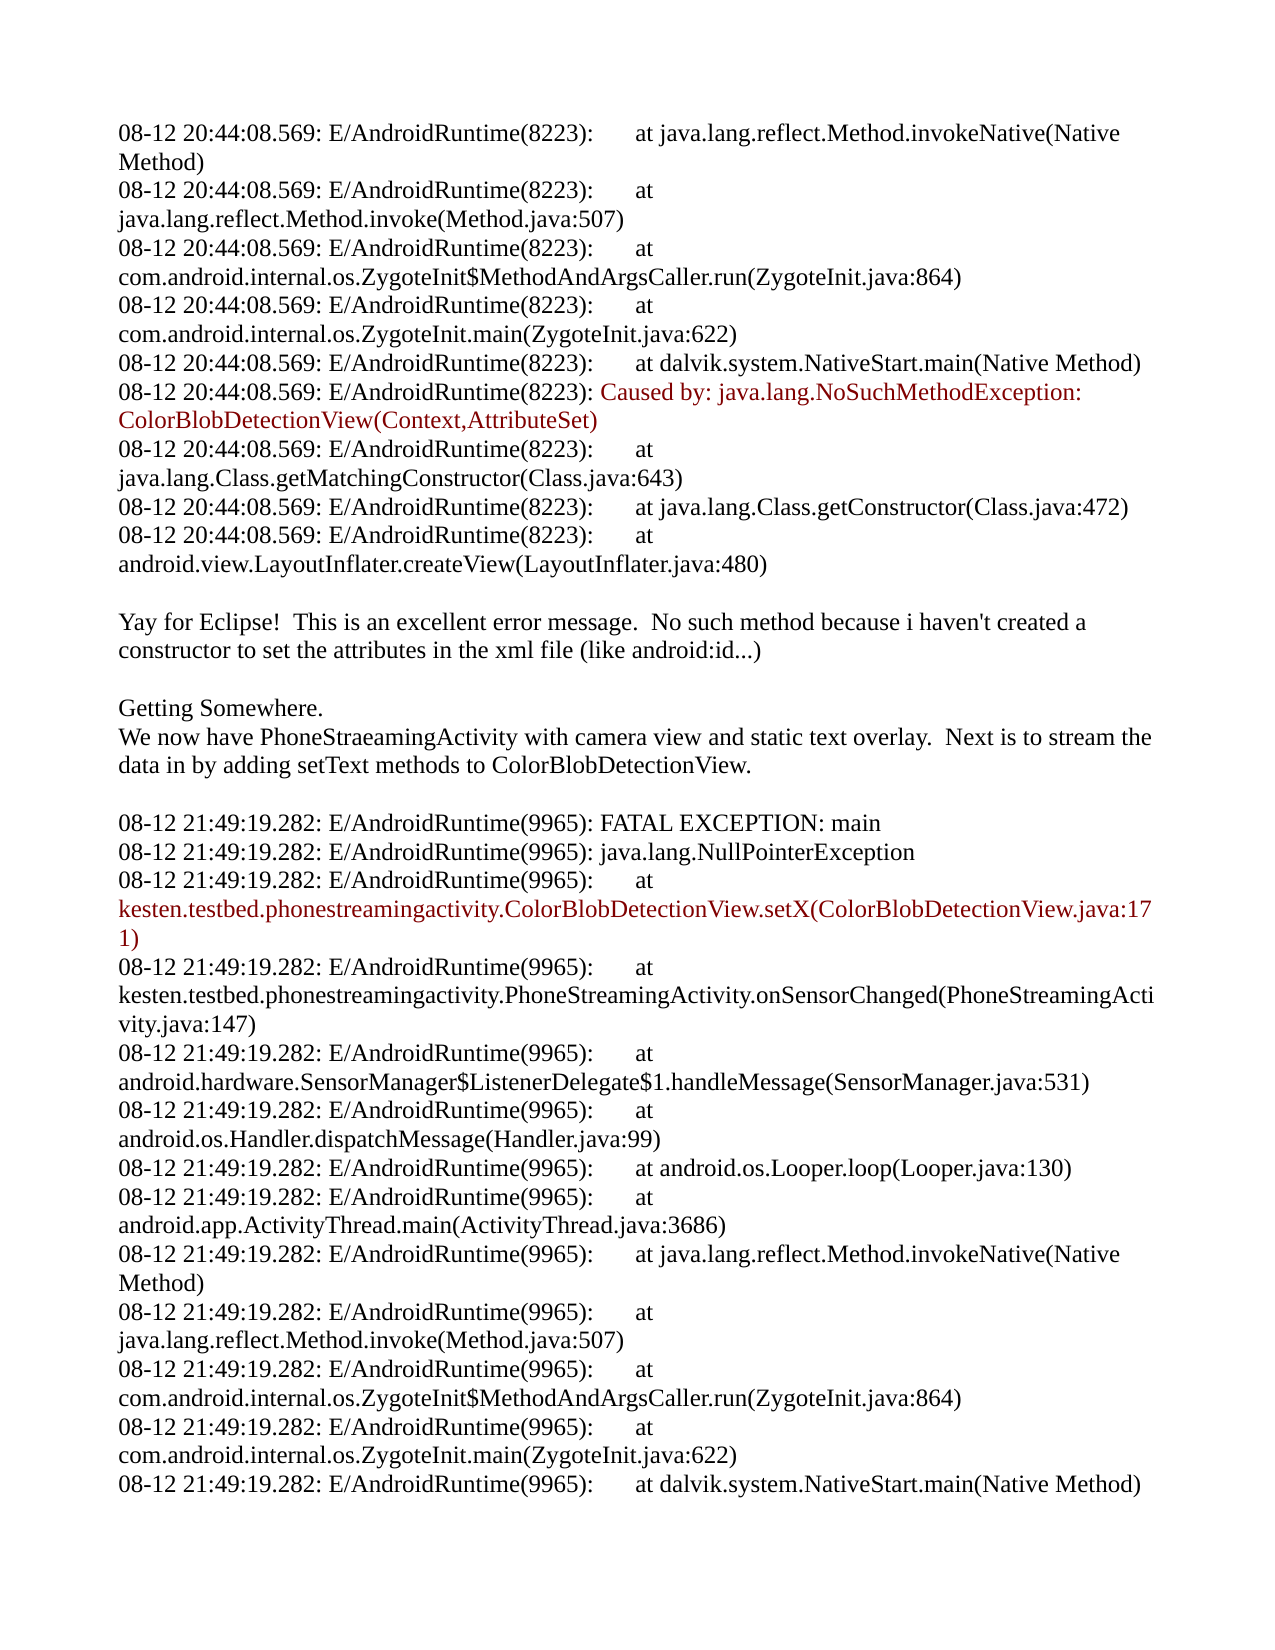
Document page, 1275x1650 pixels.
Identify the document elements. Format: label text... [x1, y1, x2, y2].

text 08-12 21:49:19.282: E/AndroidRuntime(9965): at com.android.internal.os.ZygoteInit.main(ZygoteInit.java:622) [118, 1412, 1157, 1469]
text 08-12 21:49:19.282: E/AndroidRuntime(9965): at dalvik.system.NativeStart.main(Native Method) [118, 1469, 1157, 1498]
text 08-12 21:49:19.282: E/AndroidRuntime(9965): at android.app.ActivityThread.main(ActivityThread.java:3686) [118, 1182, 1157, 1239]
text 08-12 21:49:19.282: E/AndroidRuntime(9965): at android.os.Handler.dispatchMessage(Handler.java:99) [118, 1096, 1157, 1153]
text 08-12 21:49:19.282: E/AndroidRuntime(9965): FATAL EXCEPTION: main [118, 808, 1157, 837]
text 08-12 21:49:19.282: E/AndroidRuntime(9965): at com.android.internal.os.ZygoteInit$MethodAndArgsCaller.run(ZygoteInit.java:864) [118, 1354, 1157, 1412]
text Getting Somewhere. [118, 693, 1157, 722]
text 08-12 20:44:08.569: E/AndroidRuntime(8223): Caused by: java.lang.NoSuchMethodException: ColorBlobDetectionView(Context,AttributeSet) [118, 377, 1157, 434]
text 08-12 21:49:19.282: E/AndroidRuntime(9965): at android.os.Looper.loop(Looper.java:130) [118, 1153, 1157, 1182]
text 08-12 21:49:19.282: E/AndroidRuntime(9965): at java.lang.reflect.Method.invoke(Method.java:507) [118, 1297, 1157, 1354]
text 08-12 20:44:08.569: E/AndroidRuntime(8223): at java.lang.Class.getConstructor(Class.java:472) [118, 492, 1157, 521]
text 08-12 20:44:08.569: E/AndroidRuntime(8223): at android.view.LayoutInflater.createView(LayoutInflater.java:480) [118, 521, 1157, 578]
text Yay for Eclipse! This is an excellent error message. No such method because i haven't created a constructor to set the attributes in the xml file (like android:id...) [118, 607, 1157, 664]
text 08-12 21:49:19.282: E/AndroidRuntime(9965): at kesten.testbed.phonestreamingactivity.ColorBlobDetectionView.setX(ColorBlobDetectionView.java:171) [118, 866, 1157, 952]
text 08-12 20:44:08.569: E/AndroidRuntime(8223): at dalvik.system.NativeStart.main(Native Method) [118, 348, 1157, 377]
text 08-12 20:44:08.569: E/AndroidRuntime(8223): at java.lang.reflect.Method.invokeNative(Native Method) [118, 118, 1157, 176]
text 08-12 21:49:19.282: E/AndroidRuntime(9965): java.lang.NullPointerException [118, 837, 1157, 866]
text 08-12 20:44:08.569: E/AndroidRuntime(8223): at com.android.internal.os.ZygoteInit.main(ZygoteInit.java:622) [118, 291, 1157, 348]
text We now have PhoneStraeamingActivity with camera view and static text overlay. Next is to stream the data in by adding setText methods to ColorBlobDetectionView. [118, 722, 1157, 779]
text 08-12 21:49:19.282: E/AndroidRuntime(9965): at java.lang.reflect.Method.invokeNative(Native Method) [118, 1239, 1157, 1297]
text 08-12 20:44:08.569: E/AndroidRuntime(8223): at java.lang.reflect.Method.invoke(Method.java:507) [118, 176, 1157, 233]
text 08-12 21:49:19.282: E/AndroidRuntime(9965): at kesten.testbed.phonestreamingactivity.PhoneStreamingActivity.onSensorChanged(PhoneStreamingActivity.java:147) [118, 952, 1157, 1038]
text 08-12 21:49:19.282: E/AndroidRuntime(9965): at android.hardware.SensorManager$ListenerDelegate$1.handleMessage(SensorManager.java:531) [118, 1038, 1157, 1096]
text 08-12 20:44:08.569: E/AndroidRuntime(8223): at java.lang.Class.getMatchingConstructor(Class.java:643) [118, 434, 1157, 492]
text 08-12 20:44:08.569: E/AndroidRuntime(8223): at com.android.internal.os.ZygoteInit$MethodAndArgsCaller.run(ZygoteInit.java:864) [118, 233, 1157, 291]
